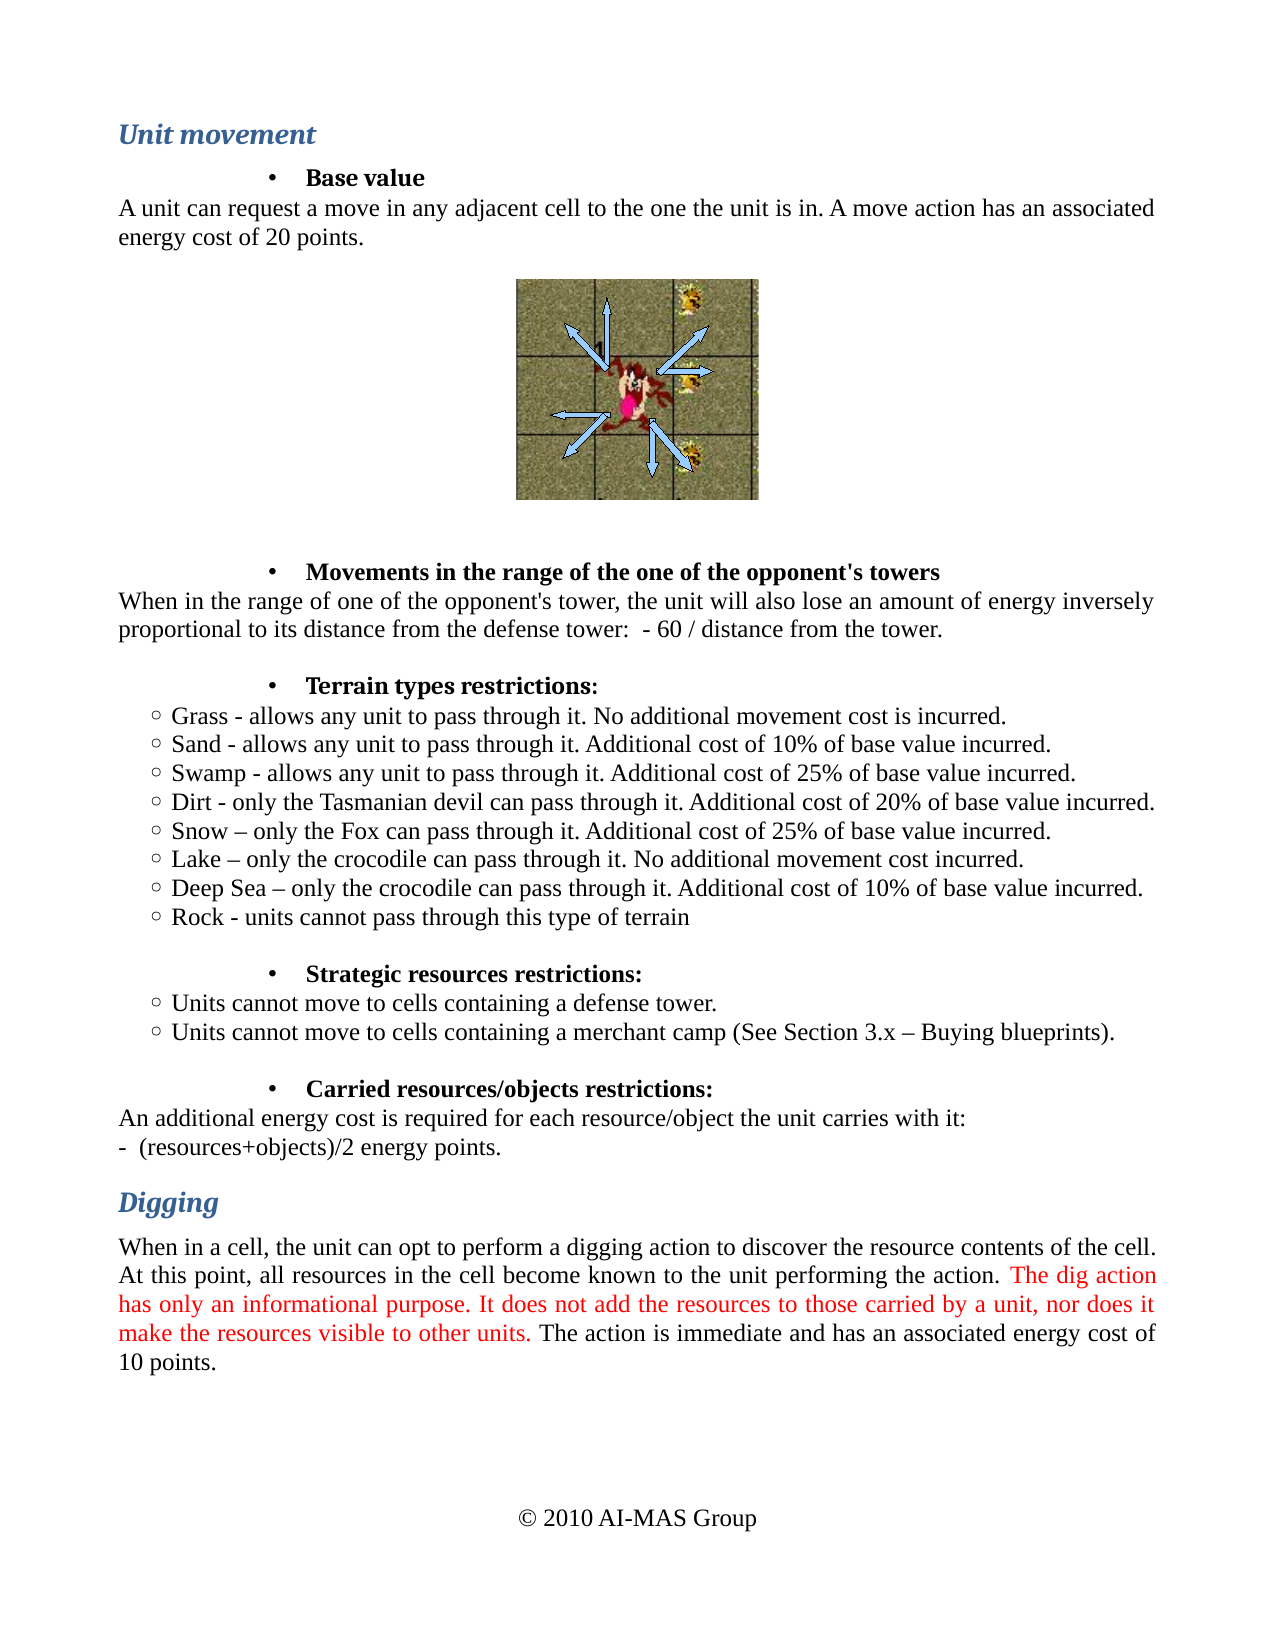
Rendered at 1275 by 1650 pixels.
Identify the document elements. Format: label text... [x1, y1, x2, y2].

list Sand - allows any unit to pass through it. Additional cost of 10% of base value incurred. [146, 729, 1157, 758]
list Units cannot move to cells containing a merchant camp (See Section 3.x – Buying blueprints). [146, 1017, 1157, 1046]
list Strategic resources restrictions: [268, 959, 1157, 988]
list Carried resources/objects restrictions: [268, 1074, 1157, 1103]
picture [516, 279, 759, 500]
list Swamp - allows any unit to pass through it. Additional cost of 25% of base value incurred. [146, 758, 1157, 787]
list Terrain types restrictions: [268, 672, 1157, 701]
text When in the range of one of the opponent's tower, the unit will also lose an amount of energy inversely proportional to its distance from the defense tower: - 60 / distance from the tower. [118, 586, 1157, 643]
list Rock - units cannot pass through this type of terrain [146, 902, 1157, 931]
text An additional energy cost is required for each resource/object the unit carries with it: [118, 1103, 1157, 1132]
subtitle Digging [118, 1186, 1157, 1219]
list Snow – only the Fox can pass through it. Additional cost of 25% of base value incurred. [146, 816, 1157, 844]
list Dirt - only the Tasmanian devil can pass through it. Additional cost of 20% of base value incurred. [146, 787, 1157, 816]
text When in a cell, the unit can opt to perform a digging action to discover the resource contents of the cell. At this point, all resources in the cell become known to the unit performing the action. The dig action has only an informational purpose. It does not add the resources to those carried by a unit, nor does it make the resources visible to other units. The action is immediate and has an associated energy cost of 10 points. [118, 1232, 1157, 1376]
list Deep Sea – only the crocodile can pass through it. Additional cost of 10% of base value incurred. [146, 873, 1157, 902]
list Lake – only the crocodile can pass through it. No additional movement cost incurred. [146, 844, 1157, 873]
subtitle Unit movement [118, 118, 1157, 152]
text A unit can request a move in any adjacent cell to the one the unit is in. A move action has an associated energy cost of 20 points. [118, 193, 1157, 250]
list Units cannot move to cells containing a defense tower. [146, 988, 1157, 1017]
list Base value [268, 164, 1157, 193]
text - (resources+objects)/2 energy points. [118, 1132, 1157, 1161]
list Movements in the range of the one of the opponent's towers [268, 557, 1157, 586]
list Grass - allows any unit to pass through it. No additional movement cost is incurred. [146, 701, 1157, 729]
